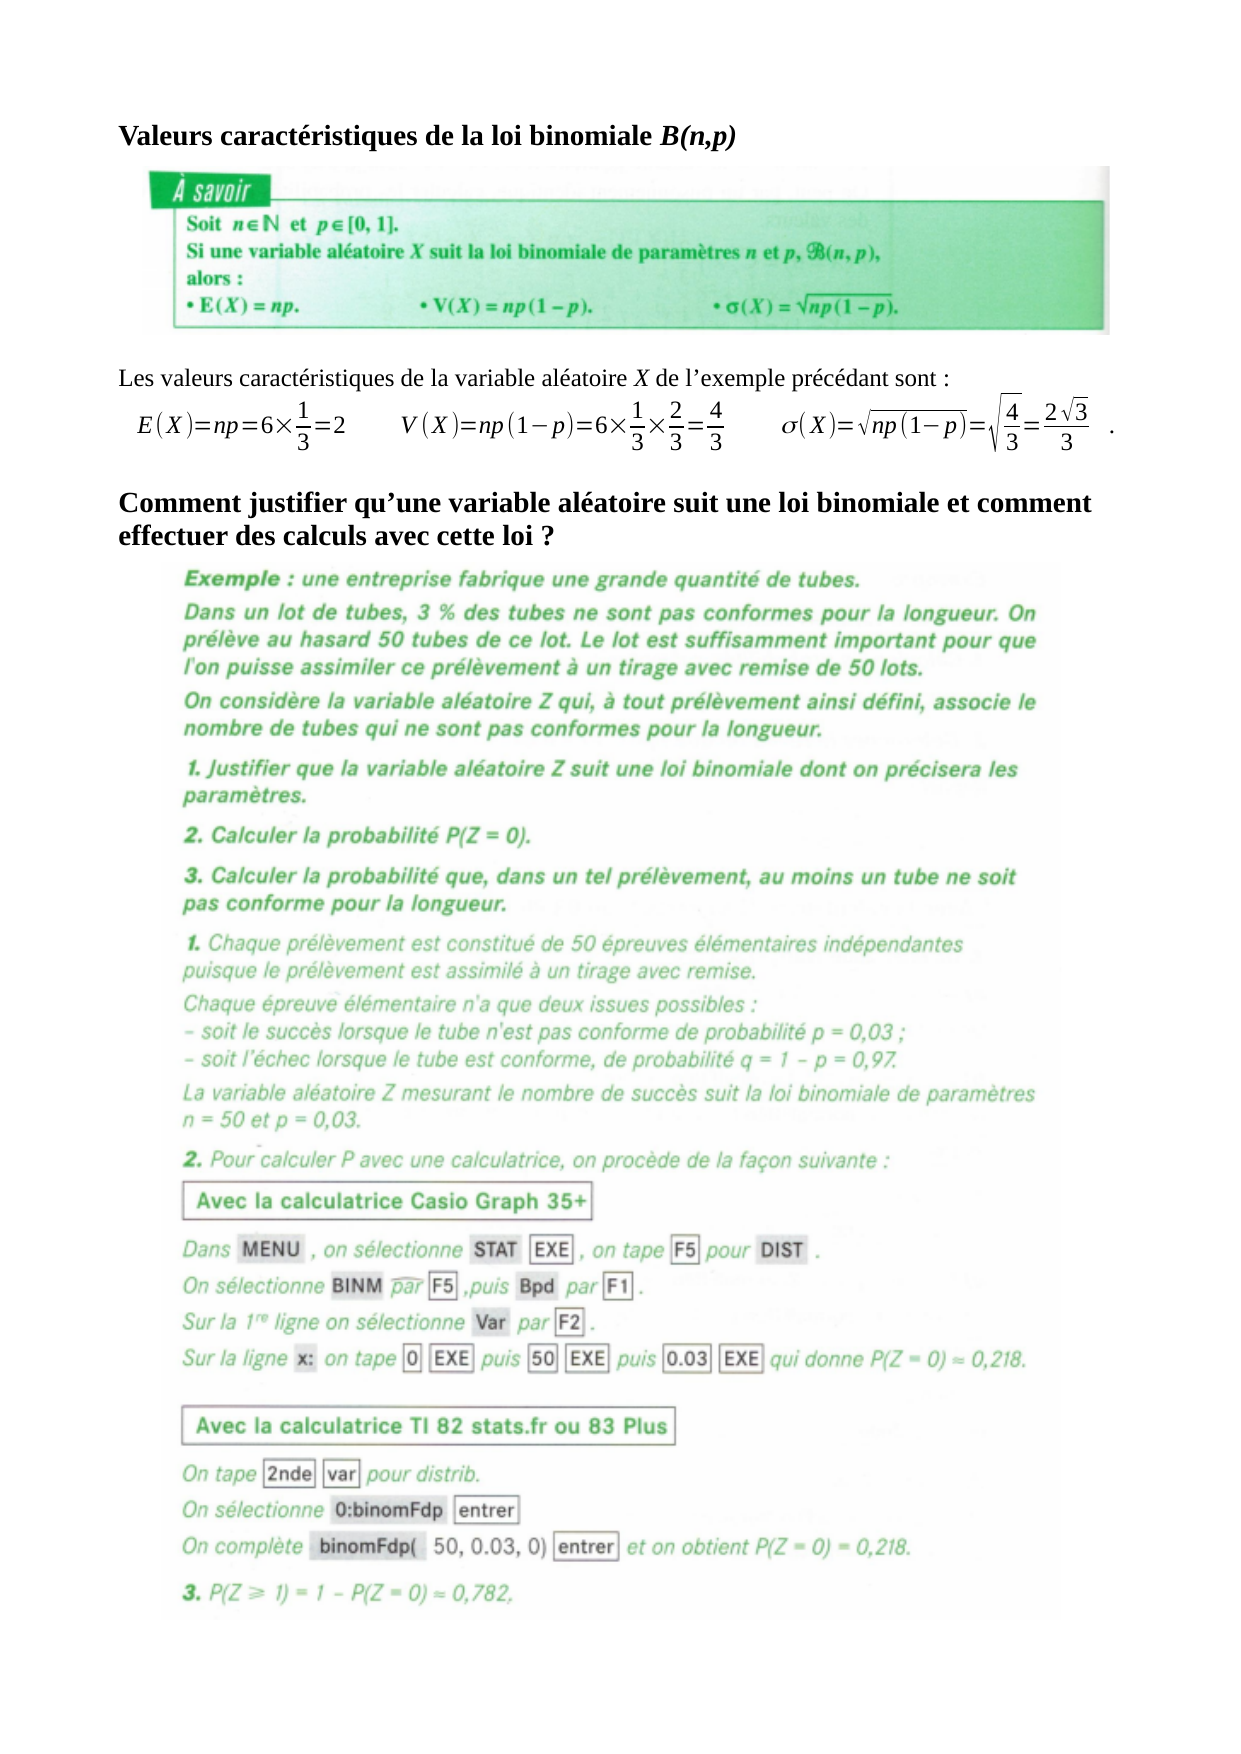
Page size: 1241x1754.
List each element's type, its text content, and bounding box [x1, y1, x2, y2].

text Comment justifier qu’une variable aléatoire suit une loi binomiale et comment effectuer des calculs avec cette loi ? [118, 485, 1122, 552]
picture [161, 562, 1062, 1620]
text . [118, 392, 1122, 456]
text Valeurs caractéristiques de la loi binomiale B(n,p) [118, 118, 1122, 152]
picture [142, 166, 1110, 335]
text Les valeurs caractéristiques de la variable aléatoire X de l’exemple précédant sont : [118, 363, 1122, 392]
